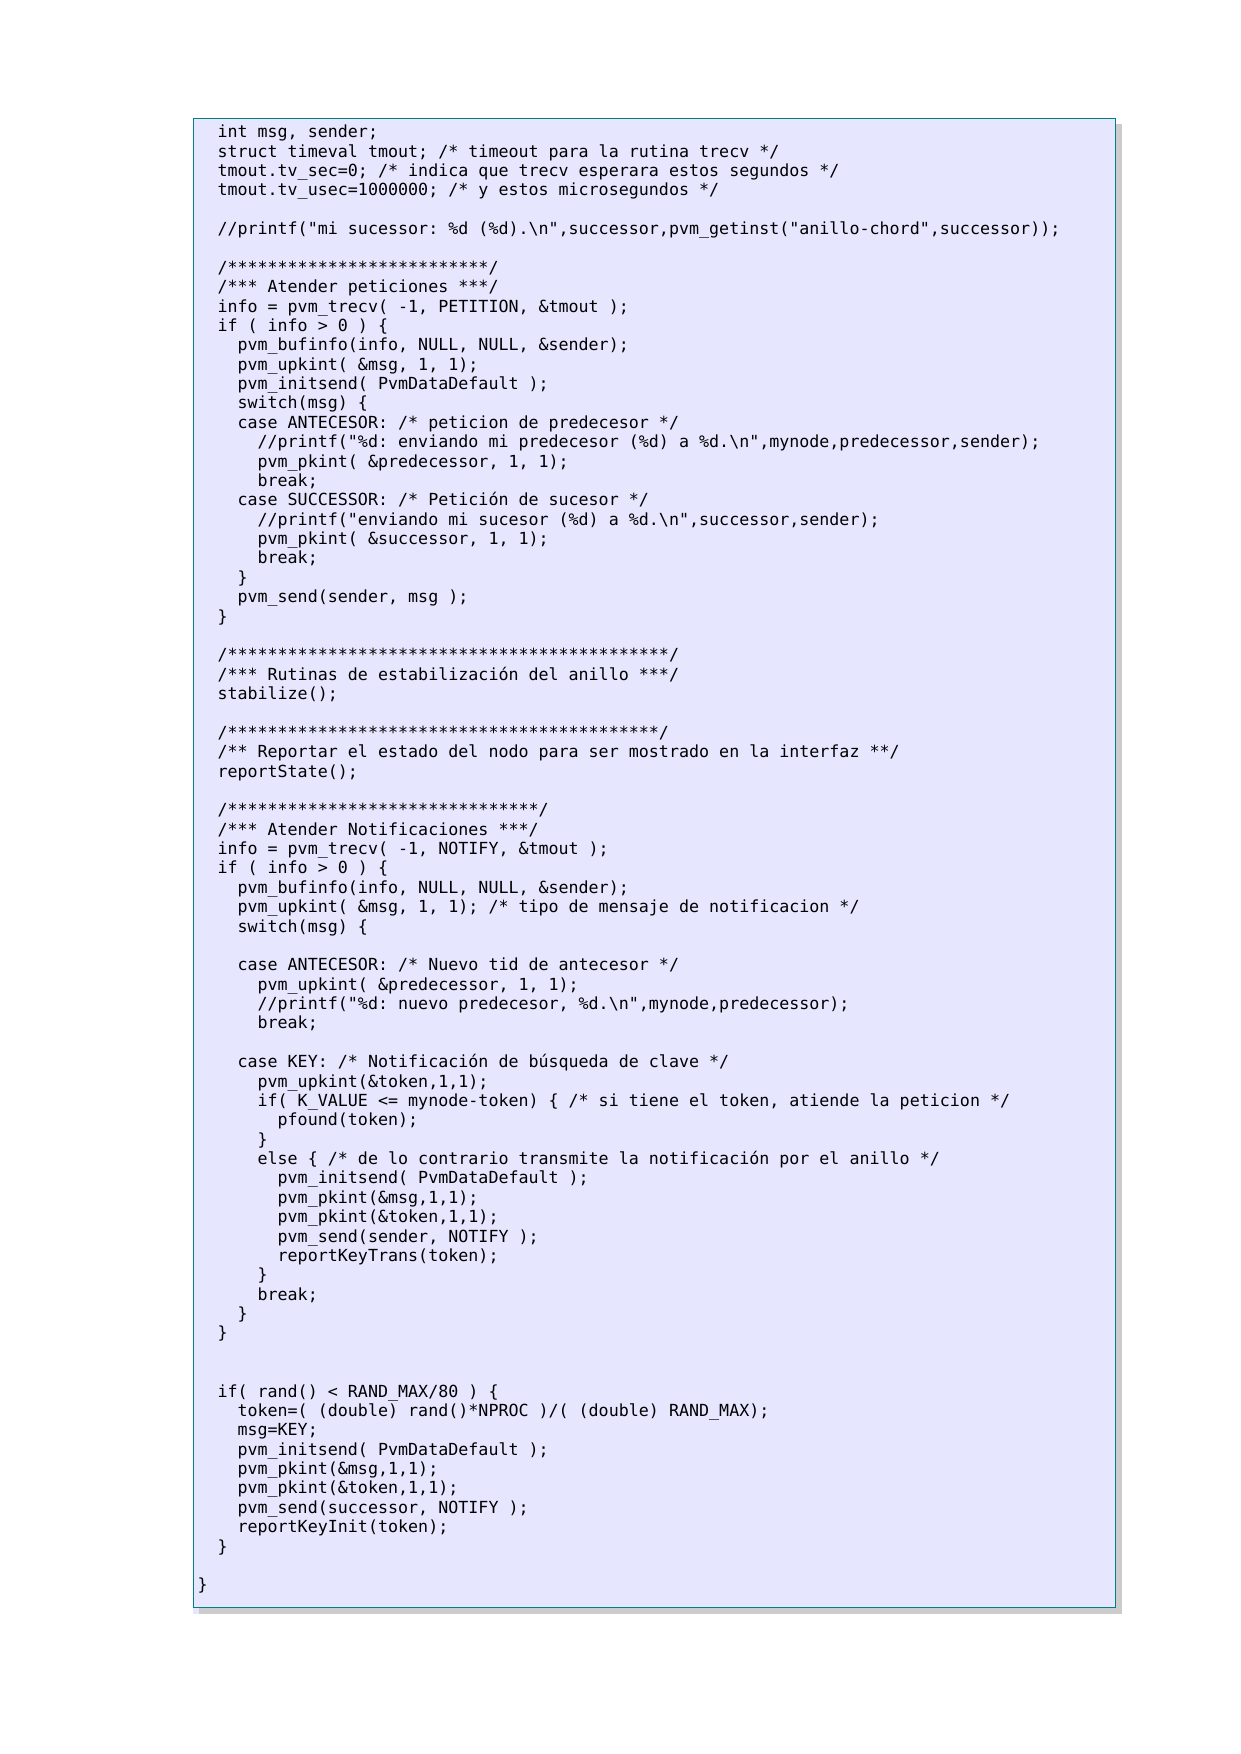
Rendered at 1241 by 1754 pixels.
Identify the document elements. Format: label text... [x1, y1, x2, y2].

text /*** Atender Notificaciones ***/ [194, 816, 1115, 835]
text pvm_pkint(&token,1,1); [194, 1474, 1115, 1494]
text case KEY: /* Notificación de búsqueda de clave */ [194, 1048, 1115, 1067]
text /*******************************************/ [194, 719, 1115, 738]
text msg=KEY; [194, 1416, 1115, 1436]
text pvm_initsend( PvmDataDefault ); [194, 1436, 1115, 1455]
text break; [194, 544, 1115, 564]
text pvm_initsend( PvmDataDefault ); [194, 1164, 1115, 1184]
text } [194, 602, 1115, 622]
text pvm_initsend( PvmDataDefault ); [194, 370, 1115, 389]
text break; [194, 467, 1115, 486]
text /**************************/ [194, 254, 1115, 273]
text pvm_pkint(&msg,1,1); [194, 1455, 1115, 1474]
text reportState(); [194, 757, 1115, 777]
text info = pvm_trecv( -1, PETITION, &tmout ); [194, 292, 1115, 312]
text /*******************************/ [194, 796, 1115, 816]
text pvm_send(sender, msg ); [194, 583, 1115, 602]
text pvm_bufinfo(info, NULL, NULL, &sender); [194, 331, 1115, 351]
text pvm_upkint( &predecessor, 1, 1); [194, 971, 1115, 990]
text int msg, sender; [194, 119, 1115, 137]
text } [194, 1300, 1115, 1319]
text pvm_upkint( &msg, 1, 1); [194, 351, 1115, 370]
text pvm_upkint(&token,1,1); [194, 1067, 1115, 1087]
text if( rand() < RAND_MAX/80 ) { [194, 1377, 1115, 1397]
text pfound(token); [194, 1106, 1115, 1126]
text case SUCCESSOR: /* Petición de sucesor */ [194, 486, 1115, 506]
text //printf("%d: enviando mi predecesor (%d) a %d.\n",mynode,predecessor,sender); [194, 428, 1115, 447]
text break; [194, 1281, 1115, 1300]
text case ANTECESOR: /* Nuevo tid de antecesor */ [194, 951, 1115, 971]
text if( K_VALUE <= mynode-token) { /* si tiene el token, atiende la peticion */ [194, 1087, 1115, 1106]
text /** Reportar el estado del nodo para ser mostrado en la interfaz **/ [194, 738, 1115, 757]
text } [194, 1571, 1115, 1591]
text pvm_pkint(&token,1,1); [194, 1203, 1115, 1222]
text pvm_send(sender, NOTIFY ); [194, 1222, 1115, 1242]
text } [194, 564, 1115, 583]
text /********************************************/ [194, 641, 1115, 661]
text break; [194, 1009, 1115, 1029]
text switch(msg) { [194, 912, 1115, 932]
text tmout.tv_usec=1000000; /* y estos microsegundos */ [194, 176, 1115, 196]
text tmout.tv_sec=0; /* indica que trecv esperara estos segundos */ [194, 157, 1115, 176]
text info = pvm_trecv( -1, NOTIFY, &tmout ); [194, 835, 1115, 854]
text } [194, 1532, 1115, 1552]
text pvm_bufinfo(info, NULL, NULL, &sender); [194, 874, 1115, 893]
text if ( info > 0 ) { [194, 854, 1115, 874]
text switch(msg) { [194, 389, 1115, 409]
text pvm_pkint( &predecessor, 1, 1); [194, 447, 1115, 467]
text } [194, 1126, 1115, 1145]
text pvm_pkint( &successor, 1, 1); [194, 525, 1115, 544]
text reportKeyInit(token); [194, 1513, 1115, 1532]
text //printf("mi sucessor: %d (%d).\n",successor,pvm_getinst("anillo-chord",successor)); [194, 215, 1115, 234]
text //printf("%d: nuevo predecesor, %d.\n",mynode,predecessor); [194, 990, 1115, 1009]
text else { /* de lo contrario transmite la notificación por el anillo */ [194, 1145, 1115, 1164]
text reportKeyTrans(token); [194, 1242, 1115, 1261]
text stabilize(); [194, 680, 1115, 699]
text //printf("enviando mi sucesor (%d) a %d.\n",successor,sender); [194, 506, 1115, 525]
text if ( info > 0 ) { [194, 312, 1115, 331]
text pvm_pkint(&msg,1,1); [194, 1184, 1115, 1203]
text pvm_upkint( &msg, 1, 1); /* tipo de mensaje de notificacion */ [194, 893, 1115, 912]
text /*** Rutinas de estabilización del anillo ***/ [194, 661, 1115, 680]
text token=( (double) rand()*NPROC )/( (double) RAND_MAX); [194, 1397, 1115, 1416]
text } [194, 1319, 1115, 1339]
text struct timeval tmout; /* timeout para la rutina trecv */ [194, 137, 1115, 157]
text pvm_send(successor, NOTIFY ); [194, 1494, 1115, 1513]
text } [194, 1261, 1115, 1281]
text /*** Atender peticiones ***/ [194, 273, 1115, 292]
text case ANTECESOR: /* peticion de predecesor */ [194, 409, 1115, 428]
